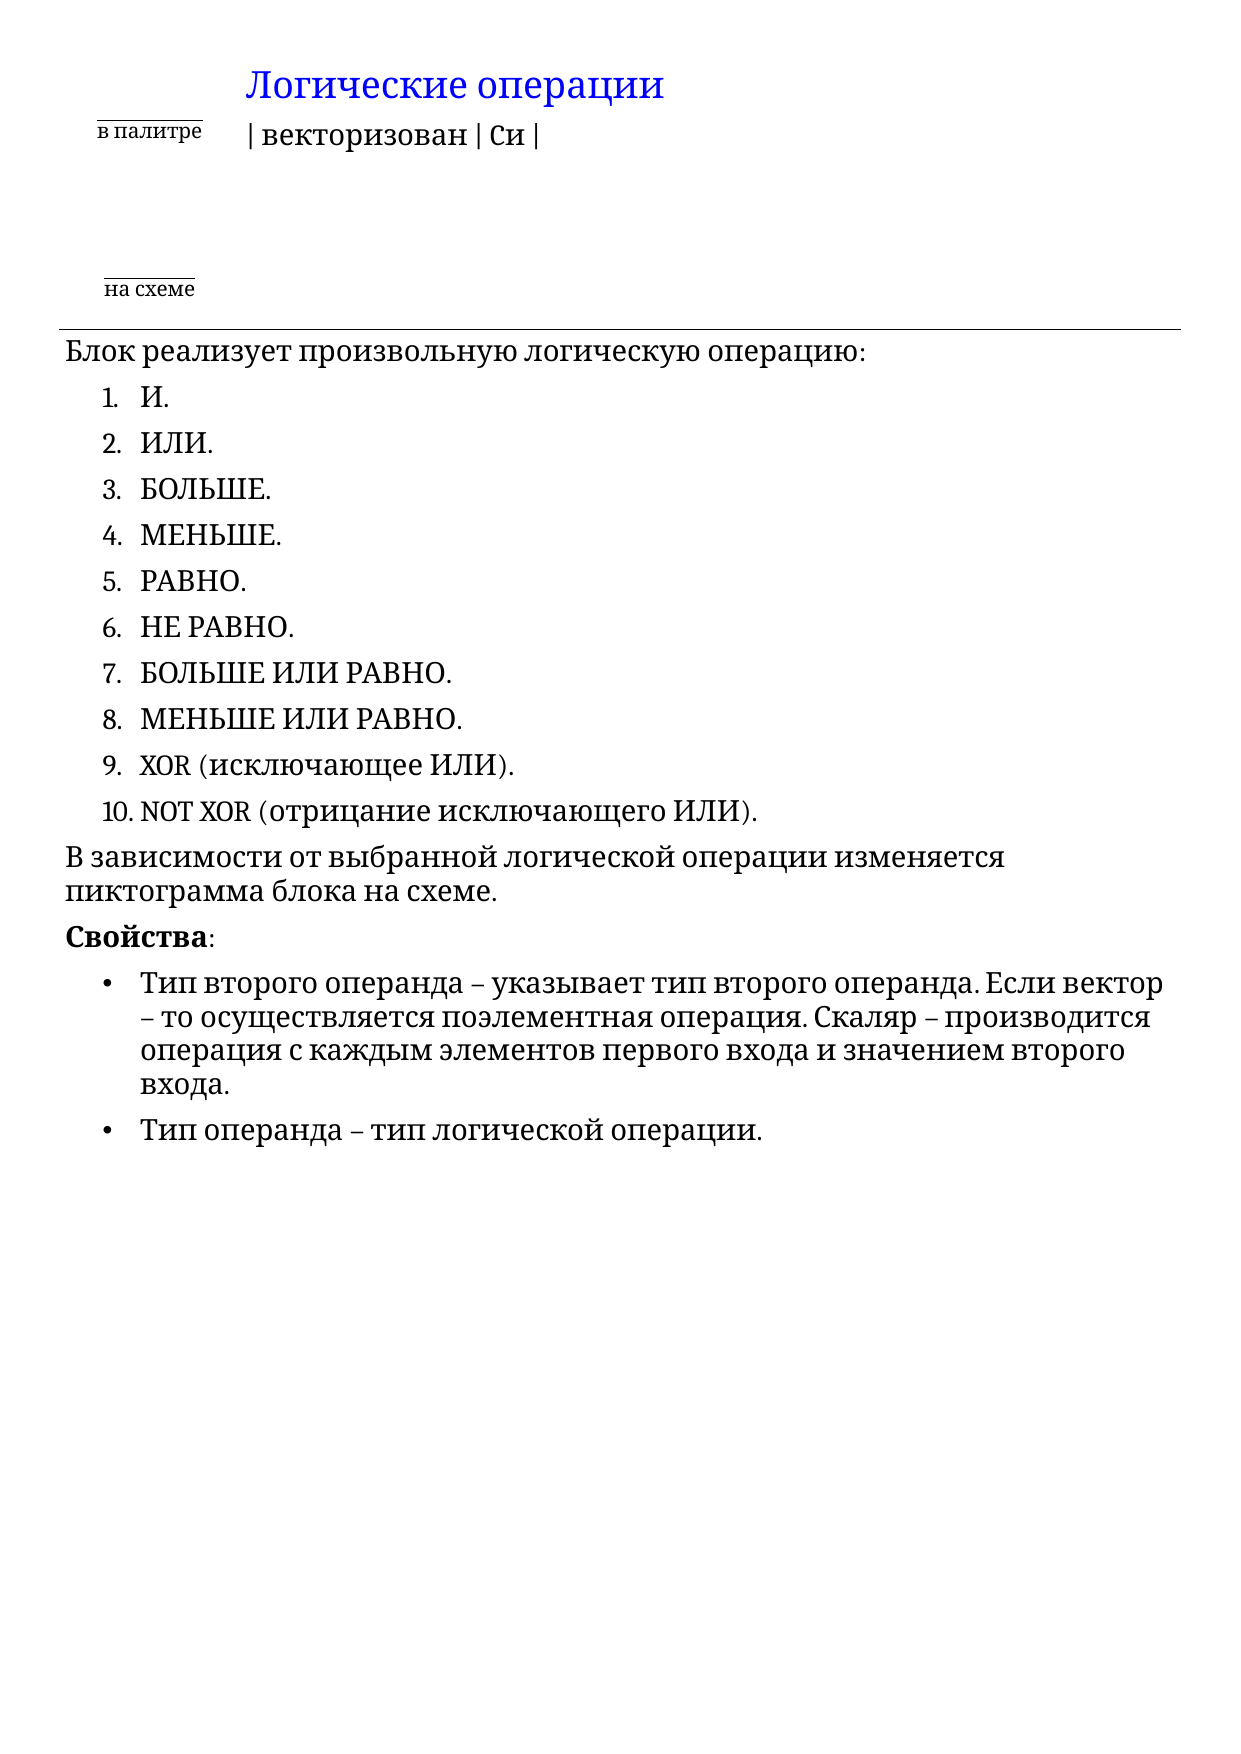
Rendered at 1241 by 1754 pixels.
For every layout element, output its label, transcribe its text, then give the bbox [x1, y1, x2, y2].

table_cell на схеме [59, 272, 240, 329]
table_header [59, 59, 240, 114]
table_cell [59, 171, 240, 272]
table_cell | векторизован | Cи | [240, 114, 1181, 171]
table_cell [240, 272, 1181, 329]
table_cell Блок реализует произвольную логическую операцию: И. ИЛИ. БОЛЬШЕ. МЕНЬШЕ. РАВНО. НЕ РАВНО. БОЛЬШЕ ИЛИ РАВНО. МЕНЬШЕ ИЛИ РАВНО. XOR (исключающее ИЛИ). NOT XOR (отрицание исключающего ИЛИ). В зависимости от выбранной логической операции изменяется пиктограмма блока на схеме. Свойства: Тип второго операнда – указывает тип второго операнда. Если вектор – то осуществляется поэлементная операция. Скаляр – производится операция с каждым элементов первого входа и значением второго входа. Тип операнда – тип логической операции. [59, 330, 1181, 1166]
table_header Логические операции [240, 59, 1181, 114]
table_cell в палитре [59, 114, 240, 171]
table_cell [240, 171, 1181, 272]
